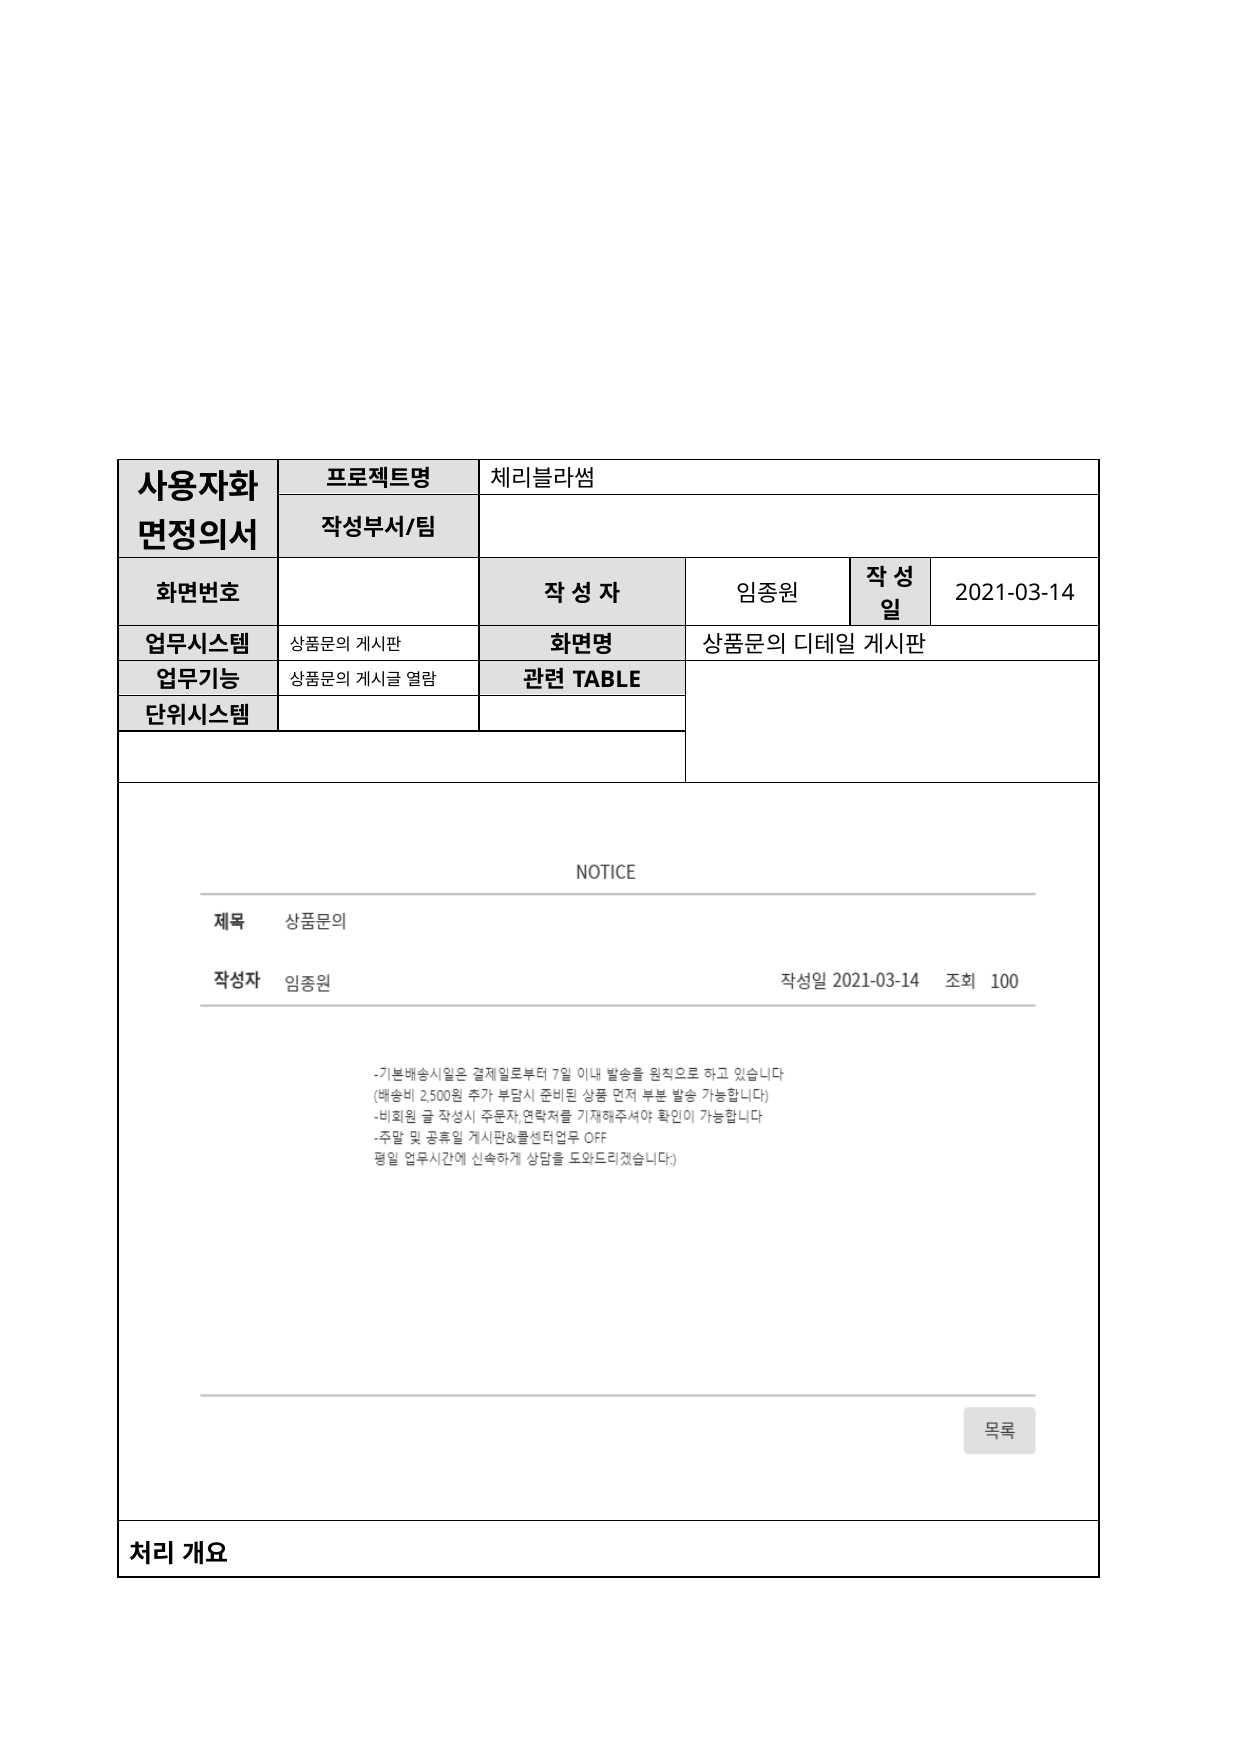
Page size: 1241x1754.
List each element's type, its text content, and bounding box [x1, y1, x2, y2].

picture [200, 792, 1062, 1486]
table_cell 상품문의 게시글 열람 [279, 661, 478, 694]
table_cell [279, 558, 478, 625]
table_cell [686, 661, 1098, 782]
table_cell 2021-03-14 [931, 558, 1098, 625]
table_cell 화면명 [480, 626, 685, 660]
table_cell 업무기능 [119, 661, 277, 694]
table_cell 작성부서/팀 [279, 495, 478, 557]
table_cell 작 성 일 [851, 558, 930, 625]
table_cell 임종원 [686, 558, 849, 625]
table_cell 작 성 자 [480, 558, 685, 625]
table_cell [279, 696, 478, 730]
table_cell 단위시스템 [119, 696, 277, 730]
table_cell 업무시스템 [119, 626, 277, 660]
table_cell 처리 개요 [119, 1521, 1098, 1576]
table_cell 상품문의 디테일 게시판 [686, 626, 1098, 660]
table_cell [119, 783, 1098, 1519]
table_header 체리블라썸 [480, 460, 1098, 493]
table_cell [119, 732, 685, 782]
table_cell [480, 696, 685, 730]
table_header 사용자화면정의서 [119, 460, 277, 557]
table_cell 화면번호 [119, 558, 277, 625]
table_cell 관련 TABLE [480, 661, 685, 694]
table_header 프로젝트명 [279, 460, 478, 493]
table_cell 상품문의 게시판 [279, 626, 478, 660]
table_cell [480, 495, 1098, 557]
